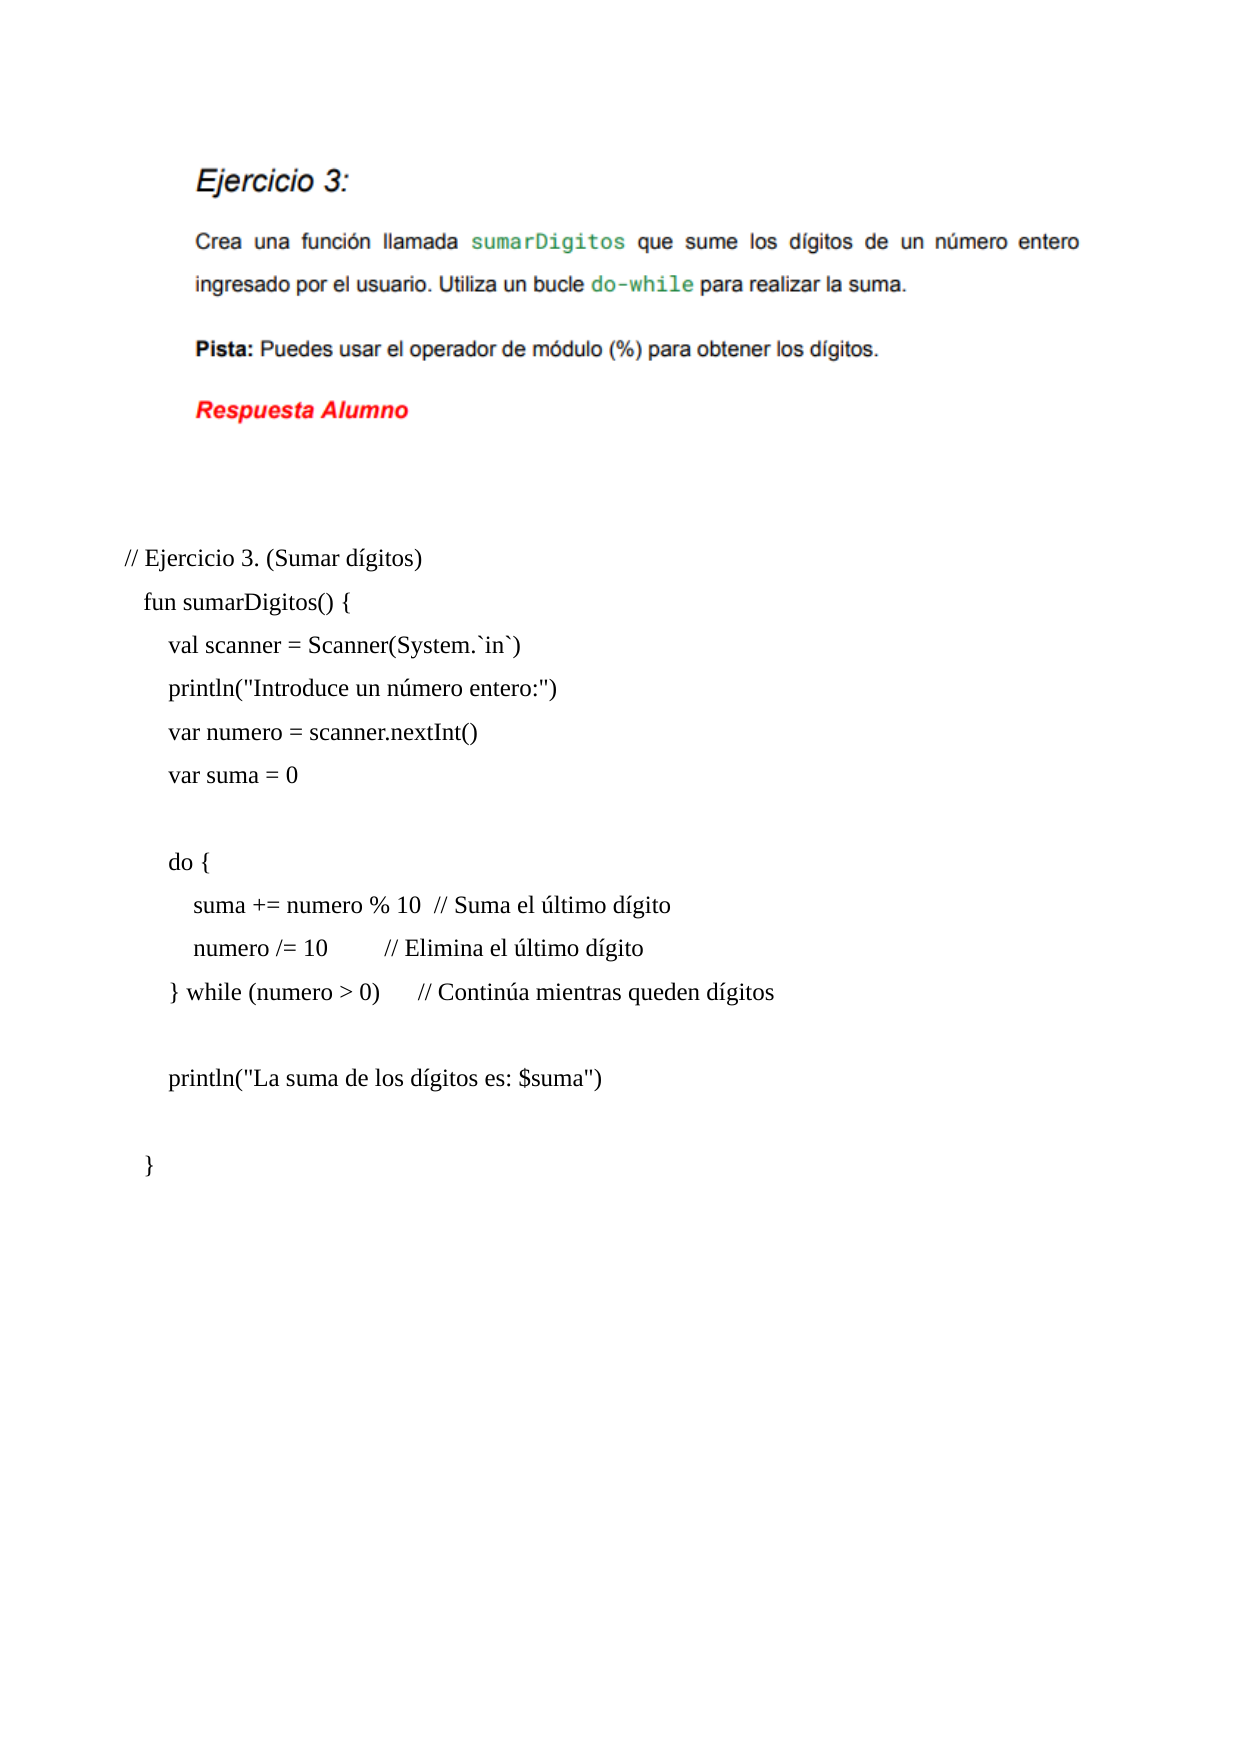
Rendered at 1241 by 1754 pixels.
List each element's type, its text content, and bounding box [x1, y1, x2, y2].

text suma += numero % 10 // Suma el último dígito [118, 890, 1122, 919]
text // Ejercicio 3. (Sumar dígitos) [118, 543, 1122, 572]
text println("La suma de los dígitos es: $suma") [118, 1063, 1122, 1092]
text val scanner = Scanner(System.`in`) [118, 630, 1122, 659]
text println("Introduce un número entero:") [118, 673, 1122, 702]
text } while (numero > 0) // Continúa mientras queden dígitos [118, 977, 1122, 1006]
text var numero = scanner.nextInt() [118, 717, 1122, 746]
text numero /= 10 // Elimina el último dígito [118, 933, 1122, 962]
text var suma = 0 [118, 760, 1122, 789]
text do { [118, 847, 1122, 876]
text } [118, 1150, 1122, 1179]
text fun sumarDigitos() { [118, 587, 1122, 616]
picture [118, 118, 1123, 486]
